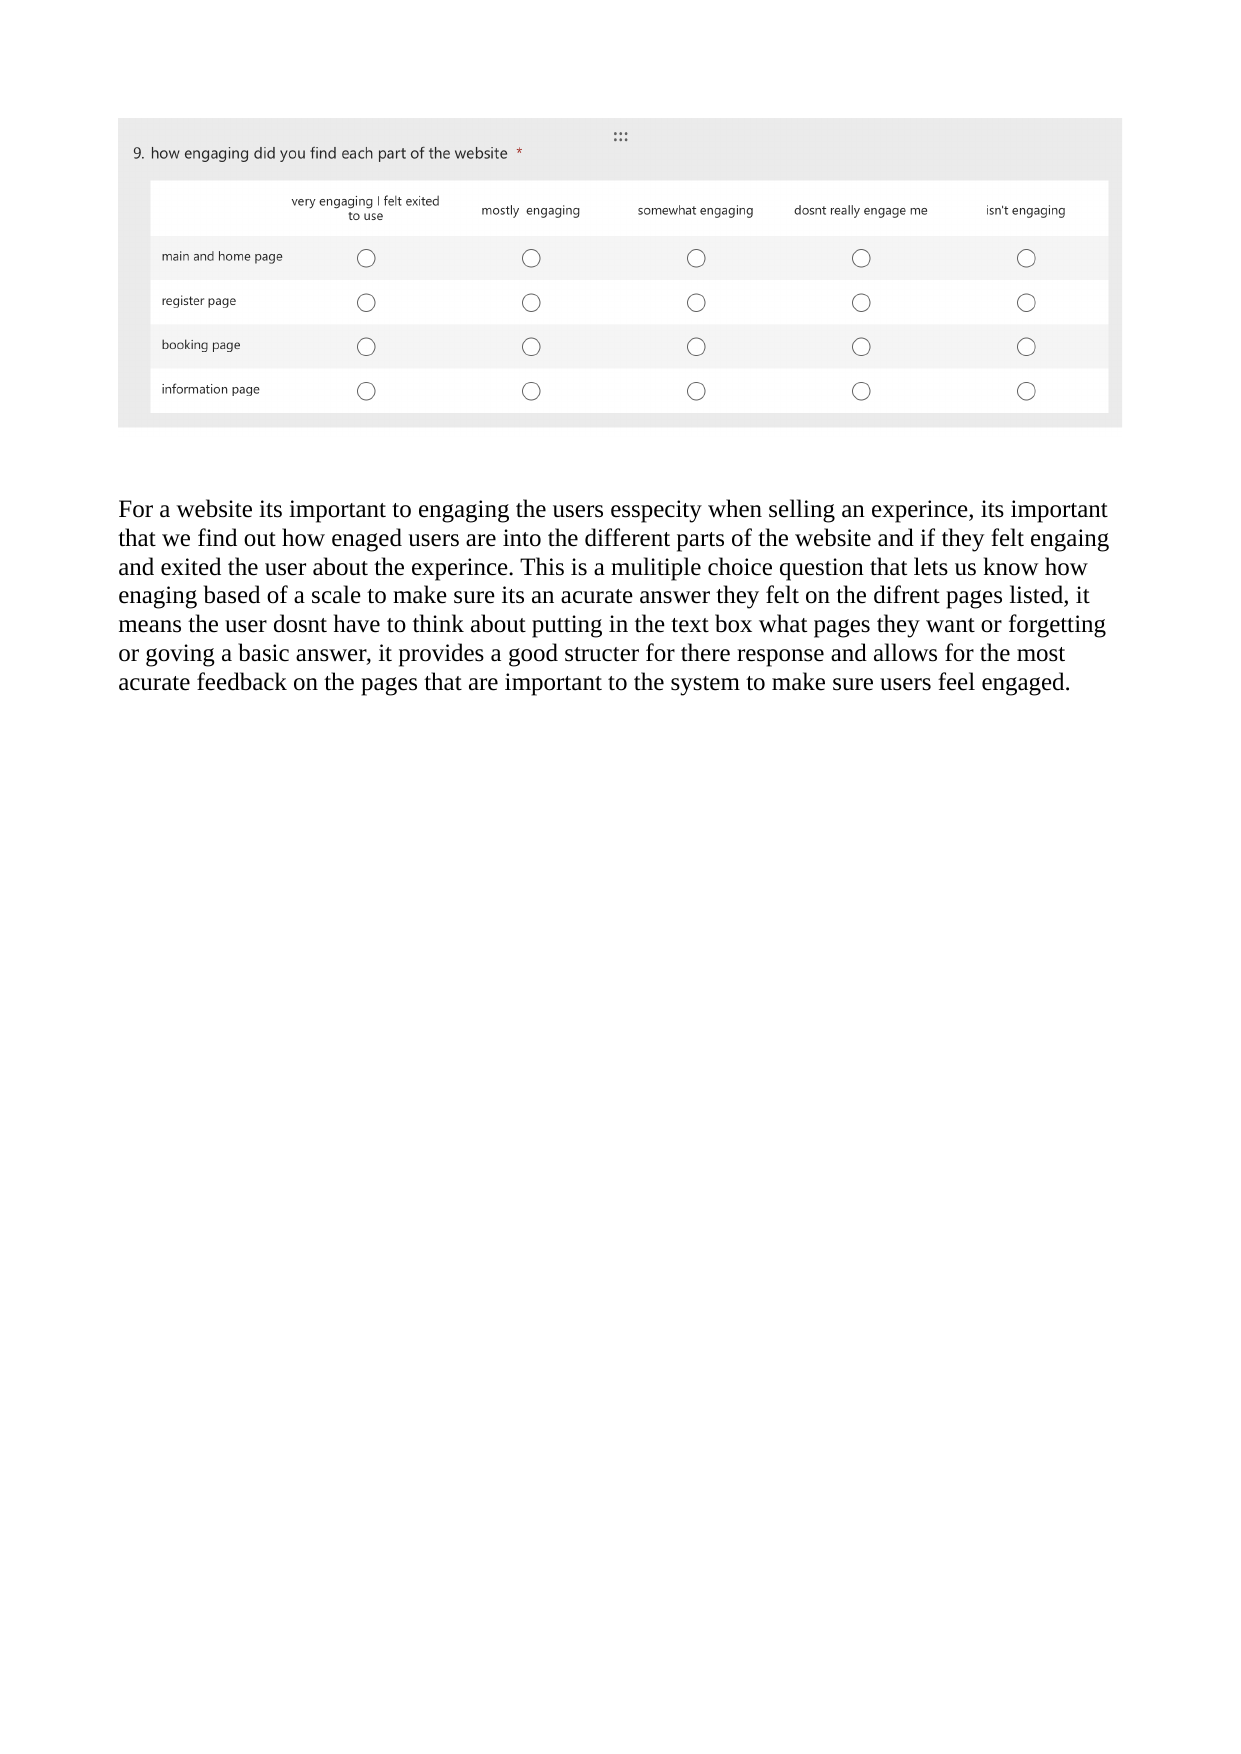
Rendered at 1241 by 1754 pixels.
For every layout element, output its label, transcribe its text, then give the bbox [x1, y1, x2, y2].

text For a website its important to engaging the users esspecity when selling an experince, its important that we find out how enaged users are into the different parts of the website and if they felt engaing and exited the user about the experince. This is a mulitiple choice question that lets us know how enaging based of a scale to make sure its an acurate answer they felt on the difrent pages listed, it means the user dosnt have to think about putting in the text box what pages they want or forgetting or goving a basic answer, it provides a good structer for there response and allows for the most acurate feedback on the pages that are important to the system to make sure users feel engaged. [118, 494, 1122, 696]
picture [118, 118, 1123, 437]
